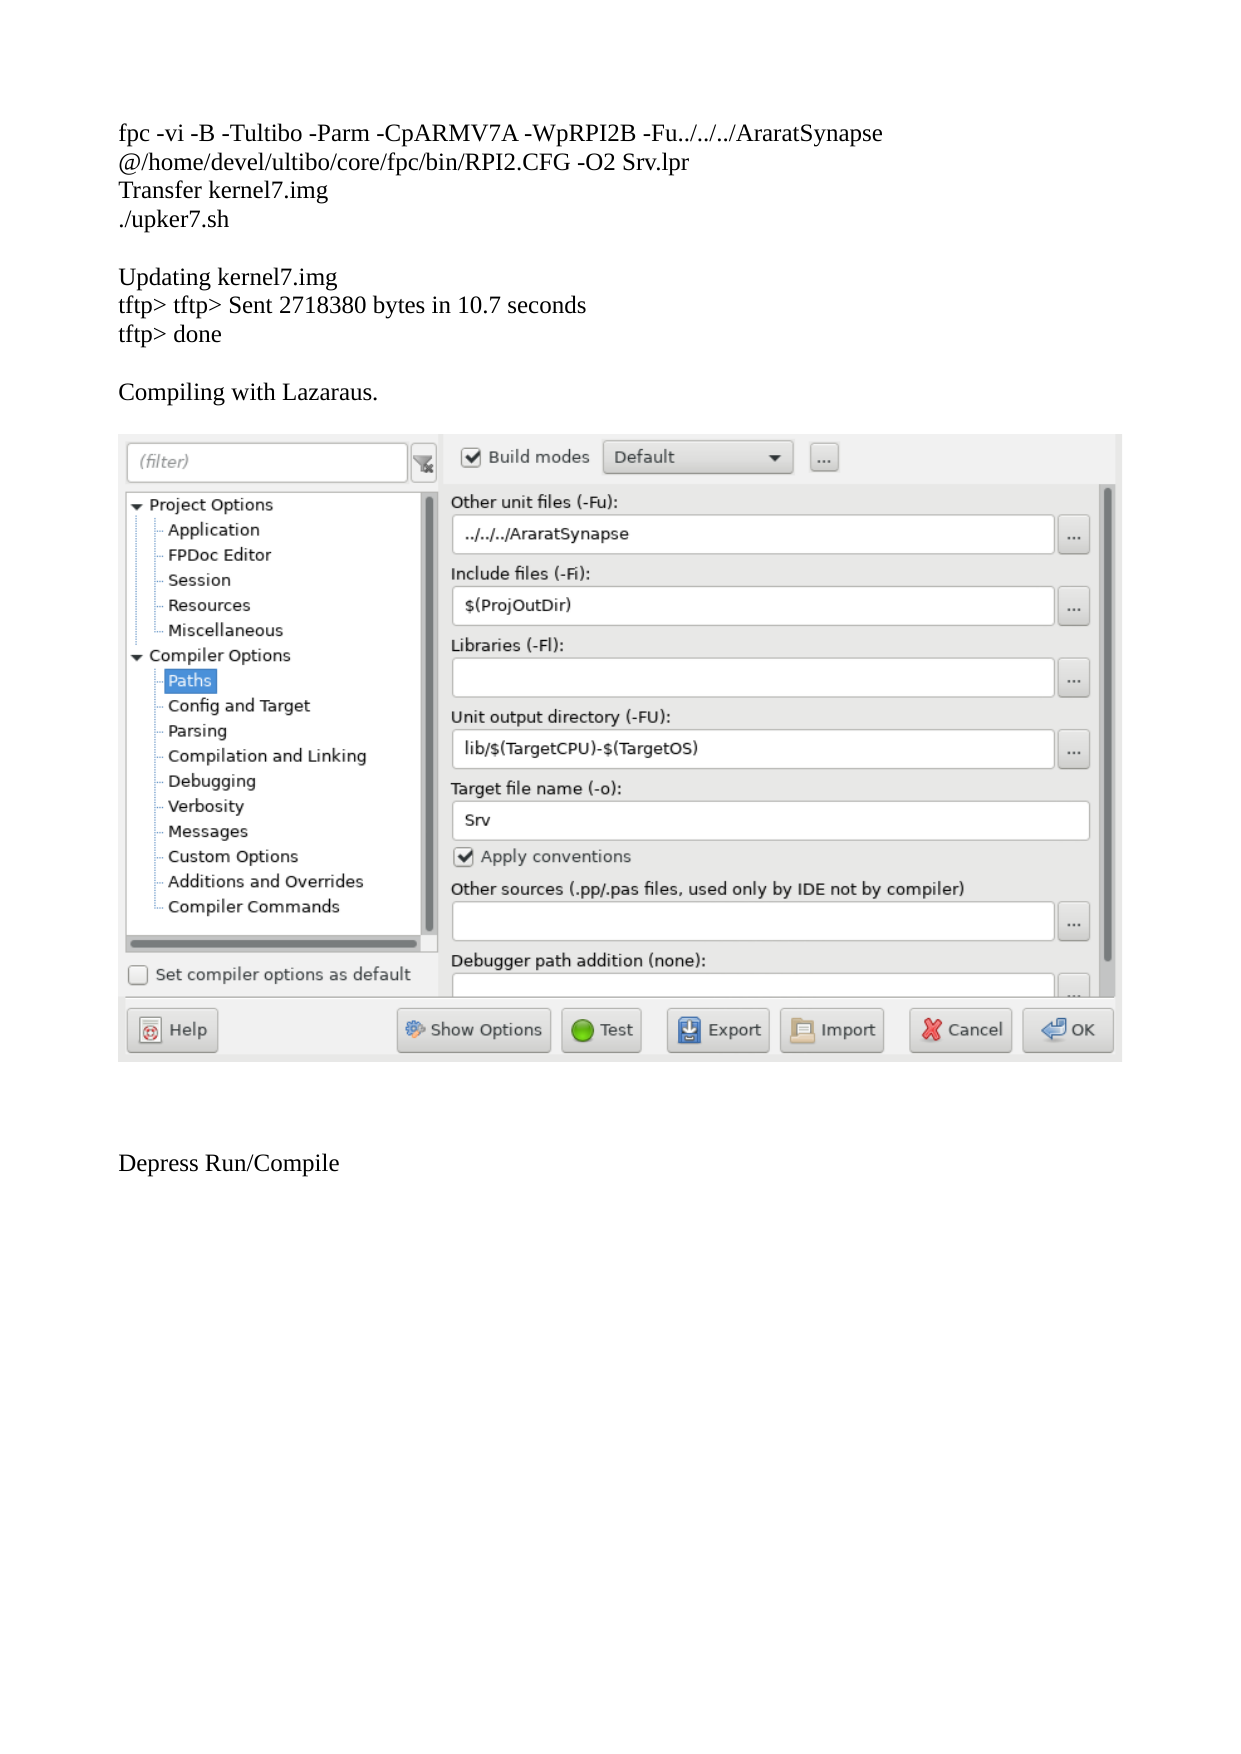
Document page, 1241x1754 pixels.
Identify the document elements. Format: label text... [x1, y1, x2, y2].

text fpc -vi -B -Tultibo -Parm -CpARMV7A -WpRPI2B -Fu../../../AraratSynapse @/home/devel/ultibo/core/fpc/bin/RPI2.CFG -O2 Srv.lpr [118, 118, 1122, 176]
text ./upker7.sh [118, 204, 1122, 233]
text tftp> tftp> Sent 2718380 bytes in 10.7 seconds [118, 291, 1122, 319]
text Updating kernel7.img [118, 262, 1122, 291]
picture [118, 434, 1123, 1062]
text Transfer kernel7.img [118, 176, 1122, 204]
text Depress Run/Compile [118, 1148, 1122, 1177]
text tftp> done [118, 319, 1122, 348]
text Compiling with Lazaraus. [118, 377, 1122, 406]
